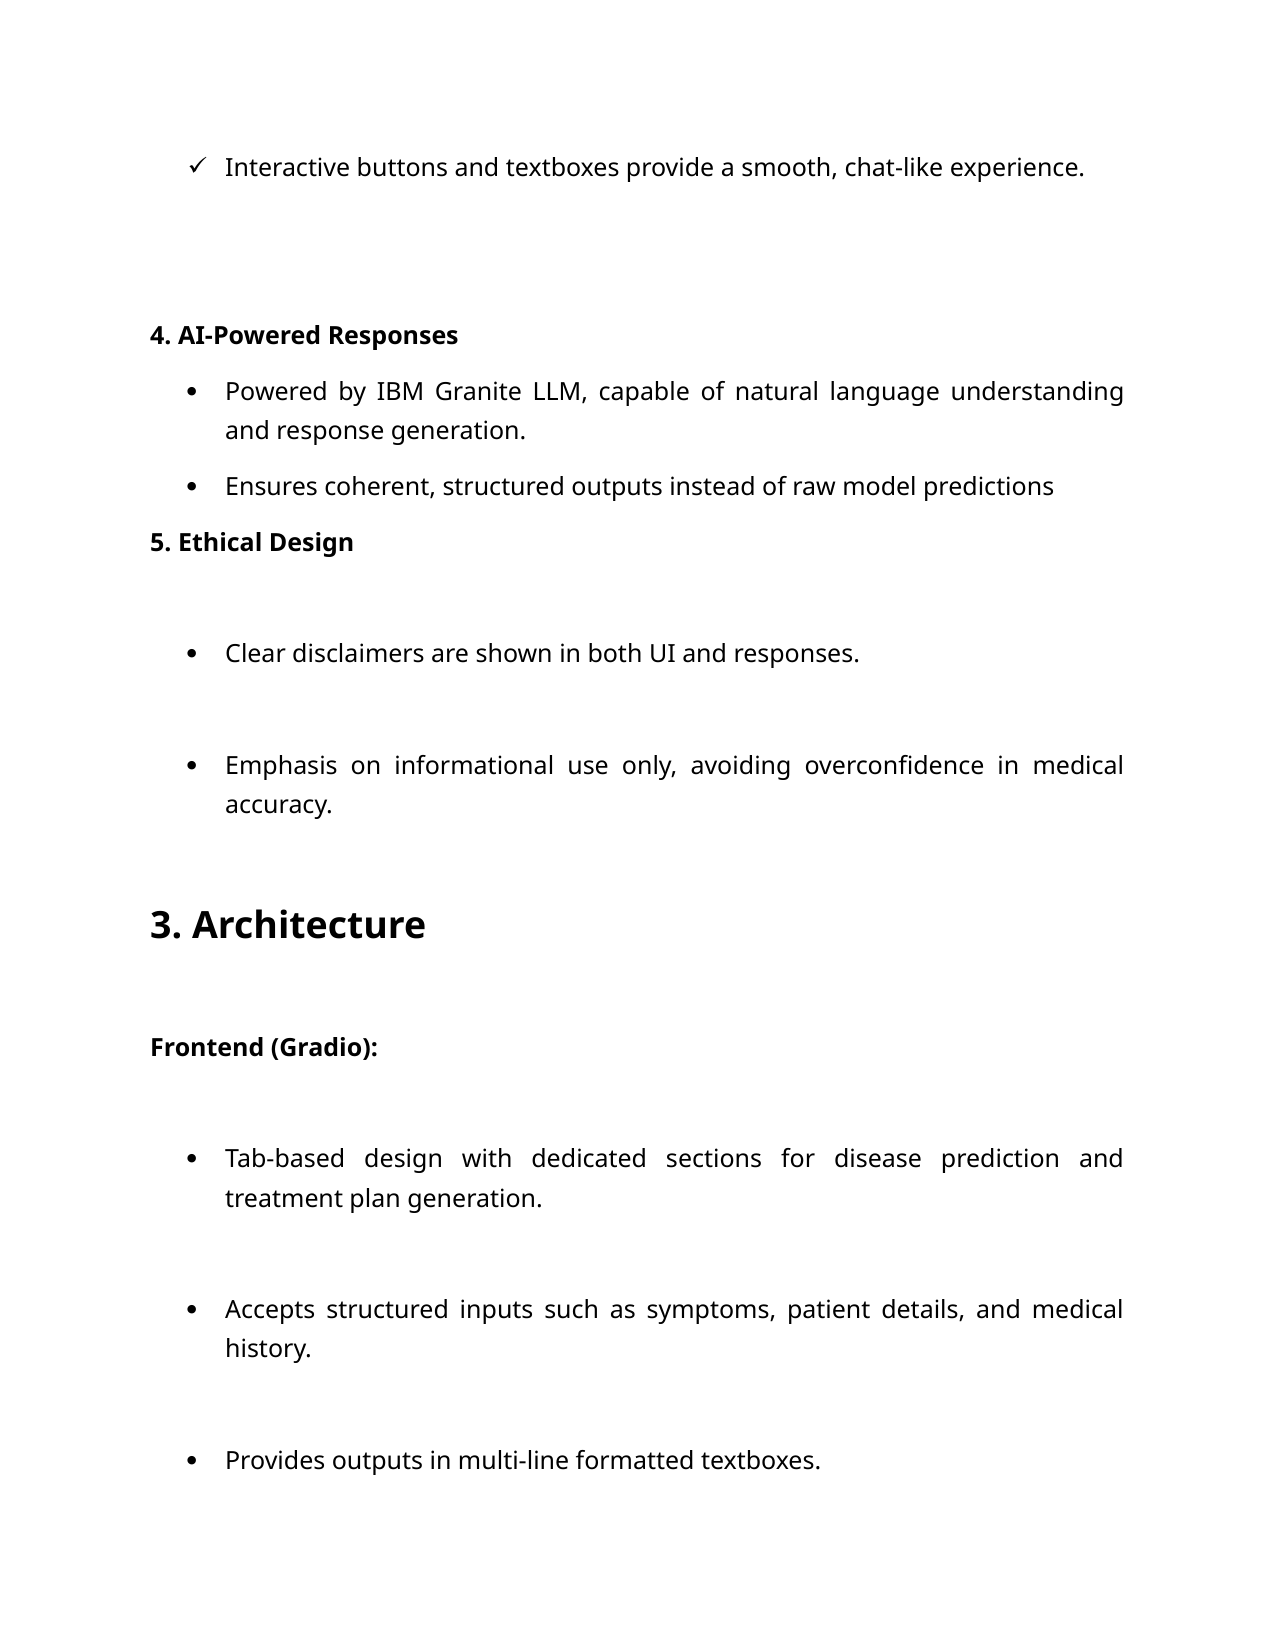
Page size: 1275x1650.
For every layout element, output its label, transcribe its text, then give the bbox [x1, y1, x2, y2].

list Powered by IBM Granite LLM, capable of natural language understanding and response generation. [187, 373, 1125, 447]
list Provides outputs in multi-line formatted textboxes. [187, 1443, 1125, 1477]
list Accepts structured inputs such as symptoms, patient details, and medical history. [187, 1292, 1125, 1365]
list Tab-based design with dedicated sections for disease prediction and treatment plan generation. [187, 1141, 1125, 1214]
list Emphasis on informational use only, avoiding overconfidence in medical accuracy. [187, 747, 1125, 821]
list Clear disclaimers are shown in both UI and responses. [187, 636, 1125, 670]
text Frontend (Gradio): [150, 1029, 1125, 1063]
text 3. Architecture [150, 898, 1125, 949]
list Ensures coherent, structured outputs instead of raw model predictions [187, 468, 1125, 502]
text 4. AI-Powered Responses [150, 317, 1125, 352]
text 5. Ethical Design [150, 524, 1125, 558]
list Interactive buttons and textboxes provide a smooth, chat-like experience. [187, 150, 1125, 184]
